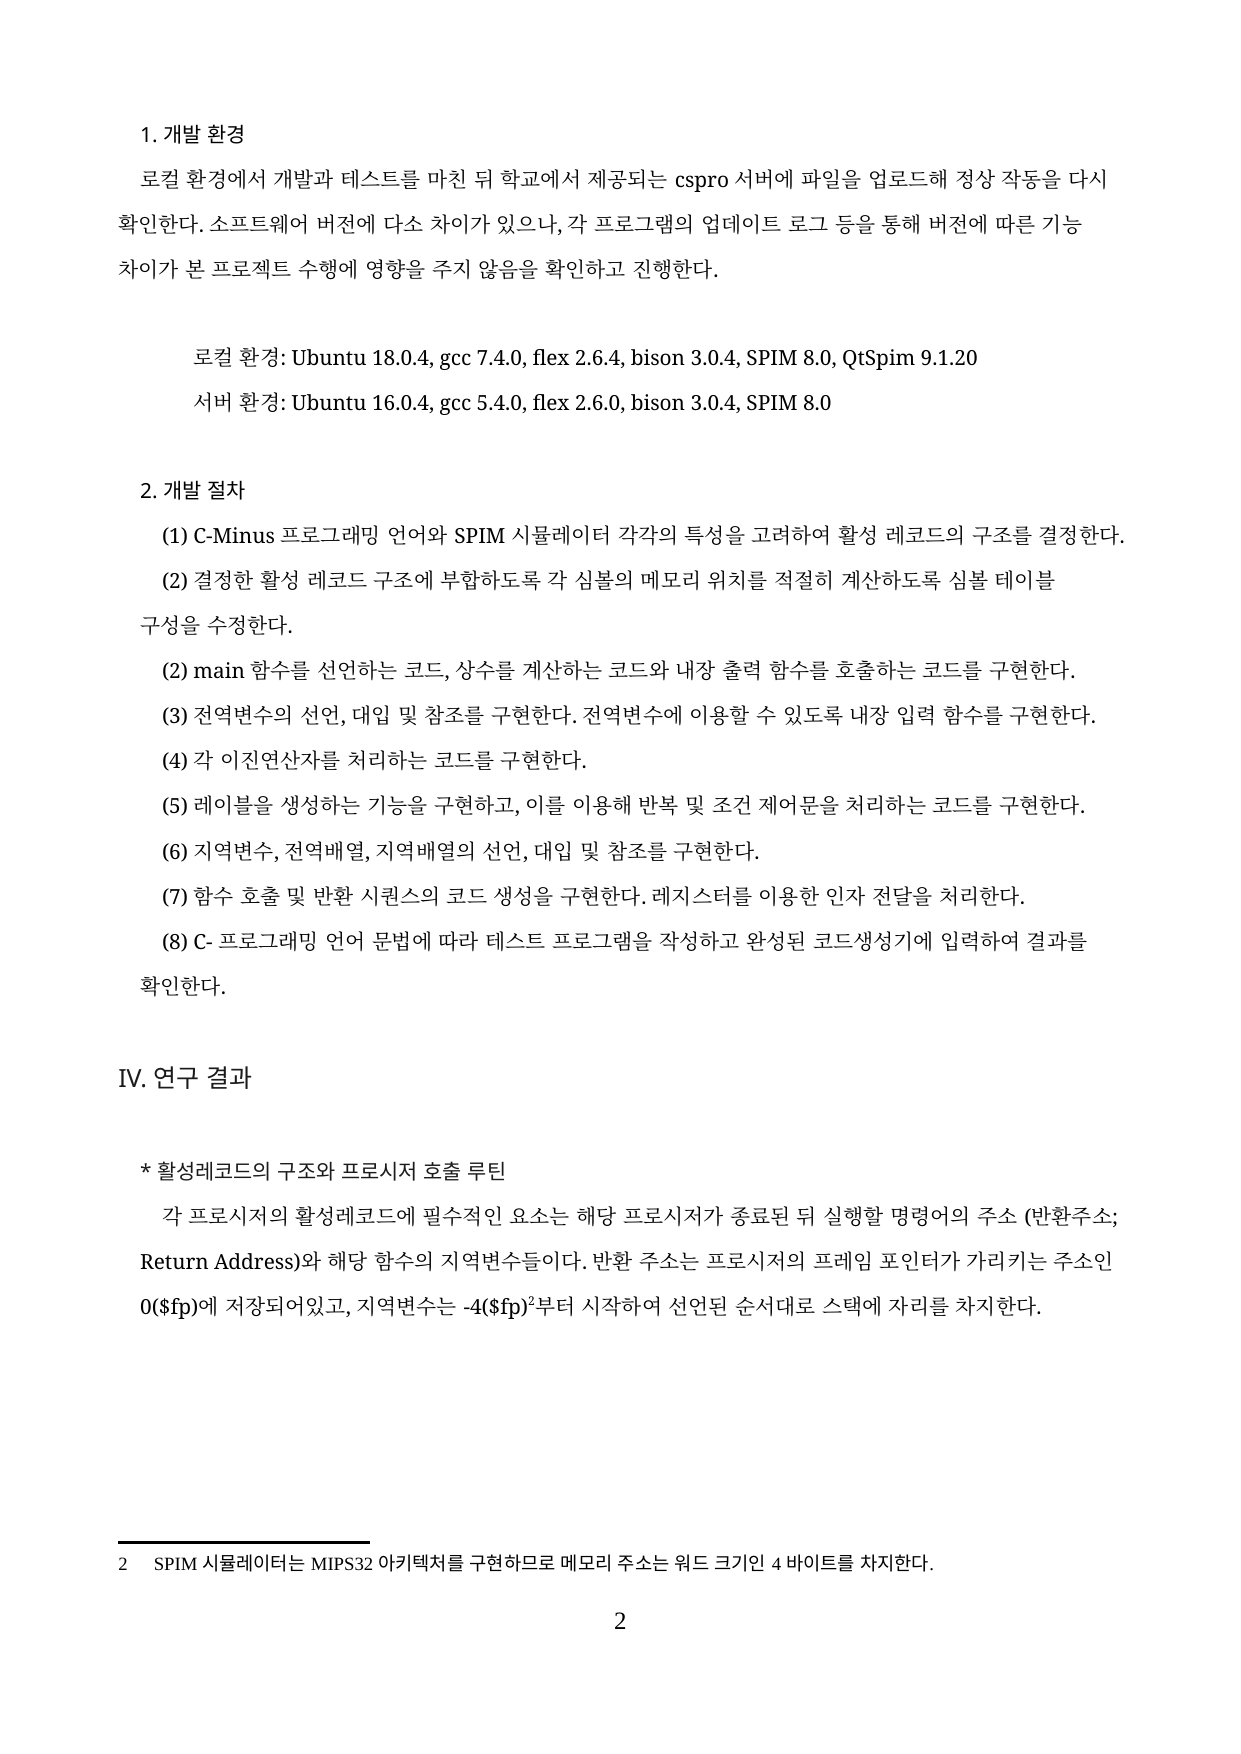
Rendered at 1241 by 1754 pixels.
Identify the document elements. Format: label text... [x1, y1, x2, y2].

text SPIM 시뮬레이터는 MIPS32 아키텍처를 구현하므로 메모리 주소는 워드 크기인 4 바이트를 차지한다. [118, 1549, 1122, 1576]
text (4) 각 이진연산자를 처리하는 코드를 구현한다. [140, 745, 1122, 775]
text 각 프로시저의 활성레코드에 필수적인 요소는 해당 프로시저가 종료된 뒤 실행할 명령어의 주소 (반환주소; Return Address)와 해당 함수의 지역변수들이다. 반환 주소는 프로시저의 프레임 포인터가 가리키는 주소인 0($fp)에 저장되어있고, 지역변수는 -4($fp)부터 시작하여 선언된 순서대로 스택에 자리를 차지한다. [140, 1200, 1122, 1321]
text (2) 결정한 활성 레코드 구조에 부합하도록 각 심볼의 메모리 위치를 적절히 계산하도록 심볼 테이블 구성을 수정한다. [140, 564, 1122, 640]
text 1. 개발 환경 [118, 118, 1122, 148]
text 서버 환경: Ubuntu 16.0.4, gcc 5.4.0, flex 2.6.0, bison 3.0.4, SPIM 8.0 [118, 386, 1122, 416]
text (3) 전역변수의 선언, 대입 및 참조를 구현한다. 전역변수에 이용할 수 있도록 내장 입력 함수를 구현한다. [140, 700, 1122, 730]
text 2. 개발 절차 [118, 474, 1122, 504]
text * 활성레코드의 구조와 프로시저 호출 루틴 [118, 1155, 1122, 1185]
text (8) C- 프로그래밍 언어 문법에 따라 테스트 프로그램을 작성하고 완성된 코드생성기에 입력하여 결과를 확인한다. [140, 925, 1122, 1000]
text 로컬 환경에서 개발과 테스트를 마친 뒤 학교에서 제공되는 cspro 서버에 파일을 업로드해 정상 작동을 다시 확인한다. 소프트웨어 버전에 다소 차이가 있으나, 각 프로그램의 업데이트 로그 등을 통해 버전에 따른 기능 차이가 본 프로젝트 수행에 영향을 주지 않음을 확인하고 진행한다. [118, 163, 1122, 284]
text (7) 함수 호출 및 반환 시퀀스의 코드 생성을 구현한다. 레지스터를 이용한 인자 전달을 처리한다. [140, 880, 1122, 910]
text (5) 레이블을 생성하는 기능을 구현하고, 이를 이용해 반복 및 조건 제어문을 처리하는 코드를 구현한다. [140, 790, 1122, 820]
text IV. 연구 결과 [118, 1058, 1122, 1094]
text (6) 지역변수, 전역배열, 지역배열의 선언, 대입 및 참조를 구현한다. [140, 835, 1122, 865]
text 로컬 환경: Ubuntu 18.0.4, gcc 7.4.0, flex 2.6.4, bison 3.0.4, SPIM 8.0, QtSpim 9.1.20 [118, 341, 1122, 371]
text (1) C-Minus 프로그래밍 언어와 SPIM 시뮬레이터 각각의 특성을 고려하여 활성 레코드의 구조를 결정한다. [140, 519, 1122, 549]
text (2) main 함수를 선언하는 코드, 상수를 계산하는 코드와 내장 출력 함수를 호출하는 코드를 구현한다. [140, 655, 1122, 685]
